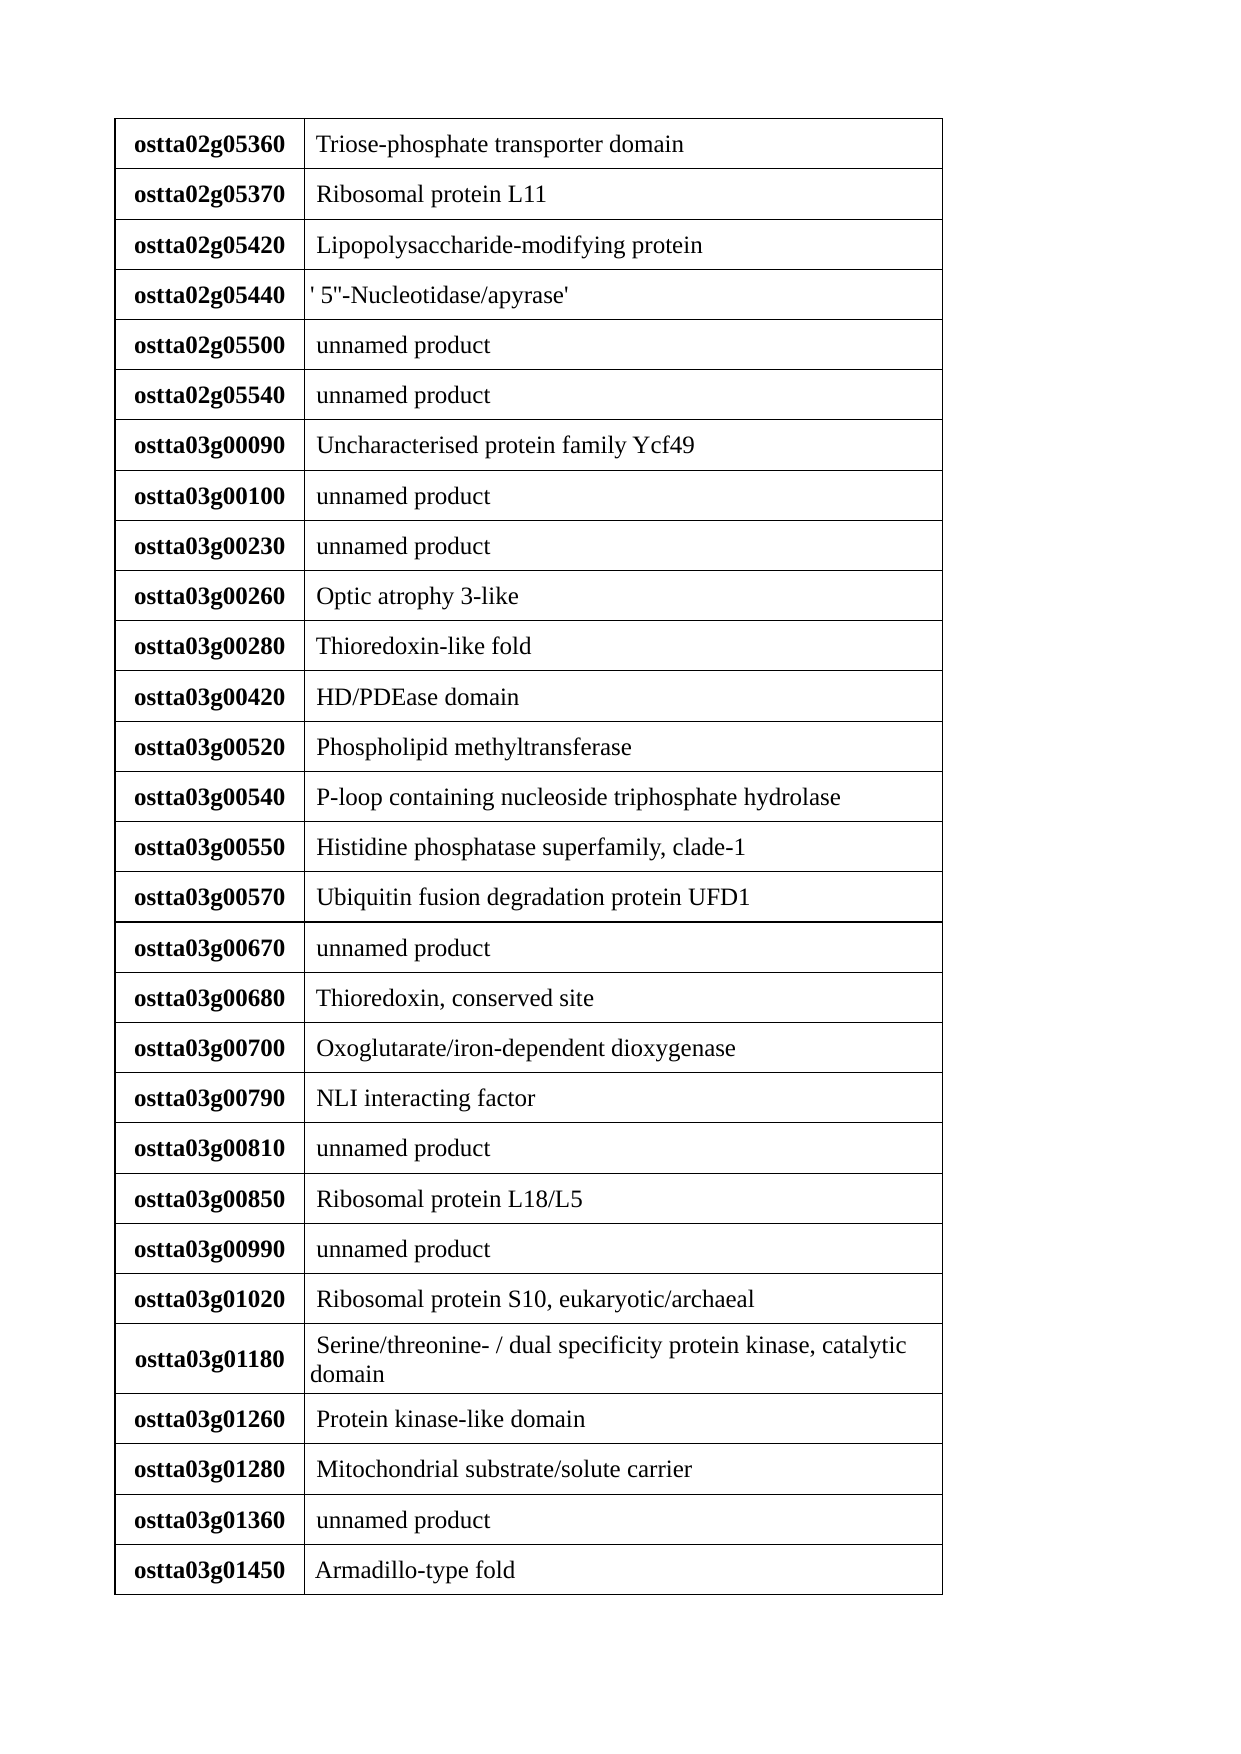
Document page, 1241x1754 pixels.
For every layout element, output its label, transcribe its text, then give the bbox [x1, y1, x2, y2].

table_cell ostta03g00540 [116, 772, 304, 821]
table_cell ostta03g01280 [116, 1444, 304, 1493]
table_cell unnamed product [305, 1123, 942, 1172]
table_cell ostta02g05440 [116, 270, 304, 319]
table_cell ostta03g01360 [116, 1495, 304, 1544]
table_cell ostta03g00570 [116, 872, 304, 921]
table_cell ostta02g05370 [116, 169, 304, 218]
table_cell ostta03g00700 [116, 1023, 304, 1072]
table_cell unnamed product [305, 923, 942, 972]
table_cell ostta03g00520 [116, 722, 304, 771]
table_cell ostta03g00790 [116, 1073, 304, 1122]
table_cell ostta03g00420 [116, 671, 304, 721]
table_cell Serine/threonine- / dual specificity protein kinase, catalytic domain [305, 1324, 942, 1393]
table_cell ostta03g01020 [116, 1274, 304, 1323]
table_cell ostta03g00090 [116, 420, 304, 469]
table_cell Ribosomal protein S10, eukaryotic/archaeal [305, 1274, 942, 1323]
table_cell NLI interacting factor [305, 1073, 942, 1122]
table_cell Mitochondrial substrate/solute carrier [305, 1444, 942, 1493]
table_cell Armadillo-type fold [305, 1545, 942, 1594]
table_cell unnamed product [305, 1224, 942, 1273]
table_cell ostta03g01260 [116, 1394, 304, 1443]
table_cell ostta02g05360 [116, 119, 304, 168]
table_cell P-loop containing nucleoside triphosphate hydrolase [305, 772, 942, 821]
table_cell Thioredoxin-like fold [305, 621, 942, 670]
table_cell unnamed product [305, 1495, 942, 1544]
table_cell ostta03g00990 [116, 1224, 304, 1273]
table_cell ostta03g00230 [116, 521, 304, 570]
table_cell ostta03g01450 [116, 1545, 304, 1594]
table_cell ostta03g00100 [116, 471, 304, 520]
table_cell ostta02g05420 [116, 220, 304, 269]
table_cell Oxoglutarate/iron-dependent dioxygenase [305, 1023, 942, 1072]
table_cell Lipopolysaccharide-modifying protein [305, 220, 942, 269]
table_cell Ribosomal protein L11 [305, 169, 942, 218]
table_cell Optic atrophy 3-like [305, 571, 942, 620]
table_cell unnamed product [305, 370, 942, 419]
table_cell ostta03g00280 [116, 621, 304, 670]
table_cell Triose-phosphate transporter domain [305, 119, 942, 168]
table_cell ' 5''-Nucleotidase/apyrase' [305, 270, 942, 319]
table_cell Protein kinase-like domain [305, 1394, 942, 1443]
table_cell ostta03g00670 [116, 923, 304, 972]
table_cell ostta03g01180 [116, 1324, 304, 1393]
table_cell Ribosomal protein L18/L5 [305, 1174, 942, 1223]
table_cell unnamed product [305, 320, 942, 369]
table_cell ostta02g05500 [116, 320, 304, 369]
table_cell Thioredoxin, conserved site [305, 973, 942, 1022]
table_cell Uncharacterised protein family Ycf49 [305, 420, 942, 469]
table_cell Phospholipid methyltransferase [305, 722, 942, 771]
table_cell unnamed product [305, 521, 942, 570]
table_cell HD/PDEase domain [305, 671, 942, 721]
table_cell ostta03g00850 [116, 1174, 304, 1223]
table_cell ostta03g00810 [116, 1123, 304, 1172]
table_cell ostta03g00680 [116, 973, 304, 1022]
table_cell Ubiquitin fusion degradation protein UFD1 [305, 872, 942, 921]
table_cell ostta02g05540 [116, 370, 304, 419]
table_cell unnamed product [305, 471, 942, 520]
table_cell Histidine phosphatase superfamily, clade-1 [305, 822, 942, 871]
table_cell ostta03g00260 [116, 571, 304, 620]
table_cell ostta03g00550 [116, 822, 304, 871]
